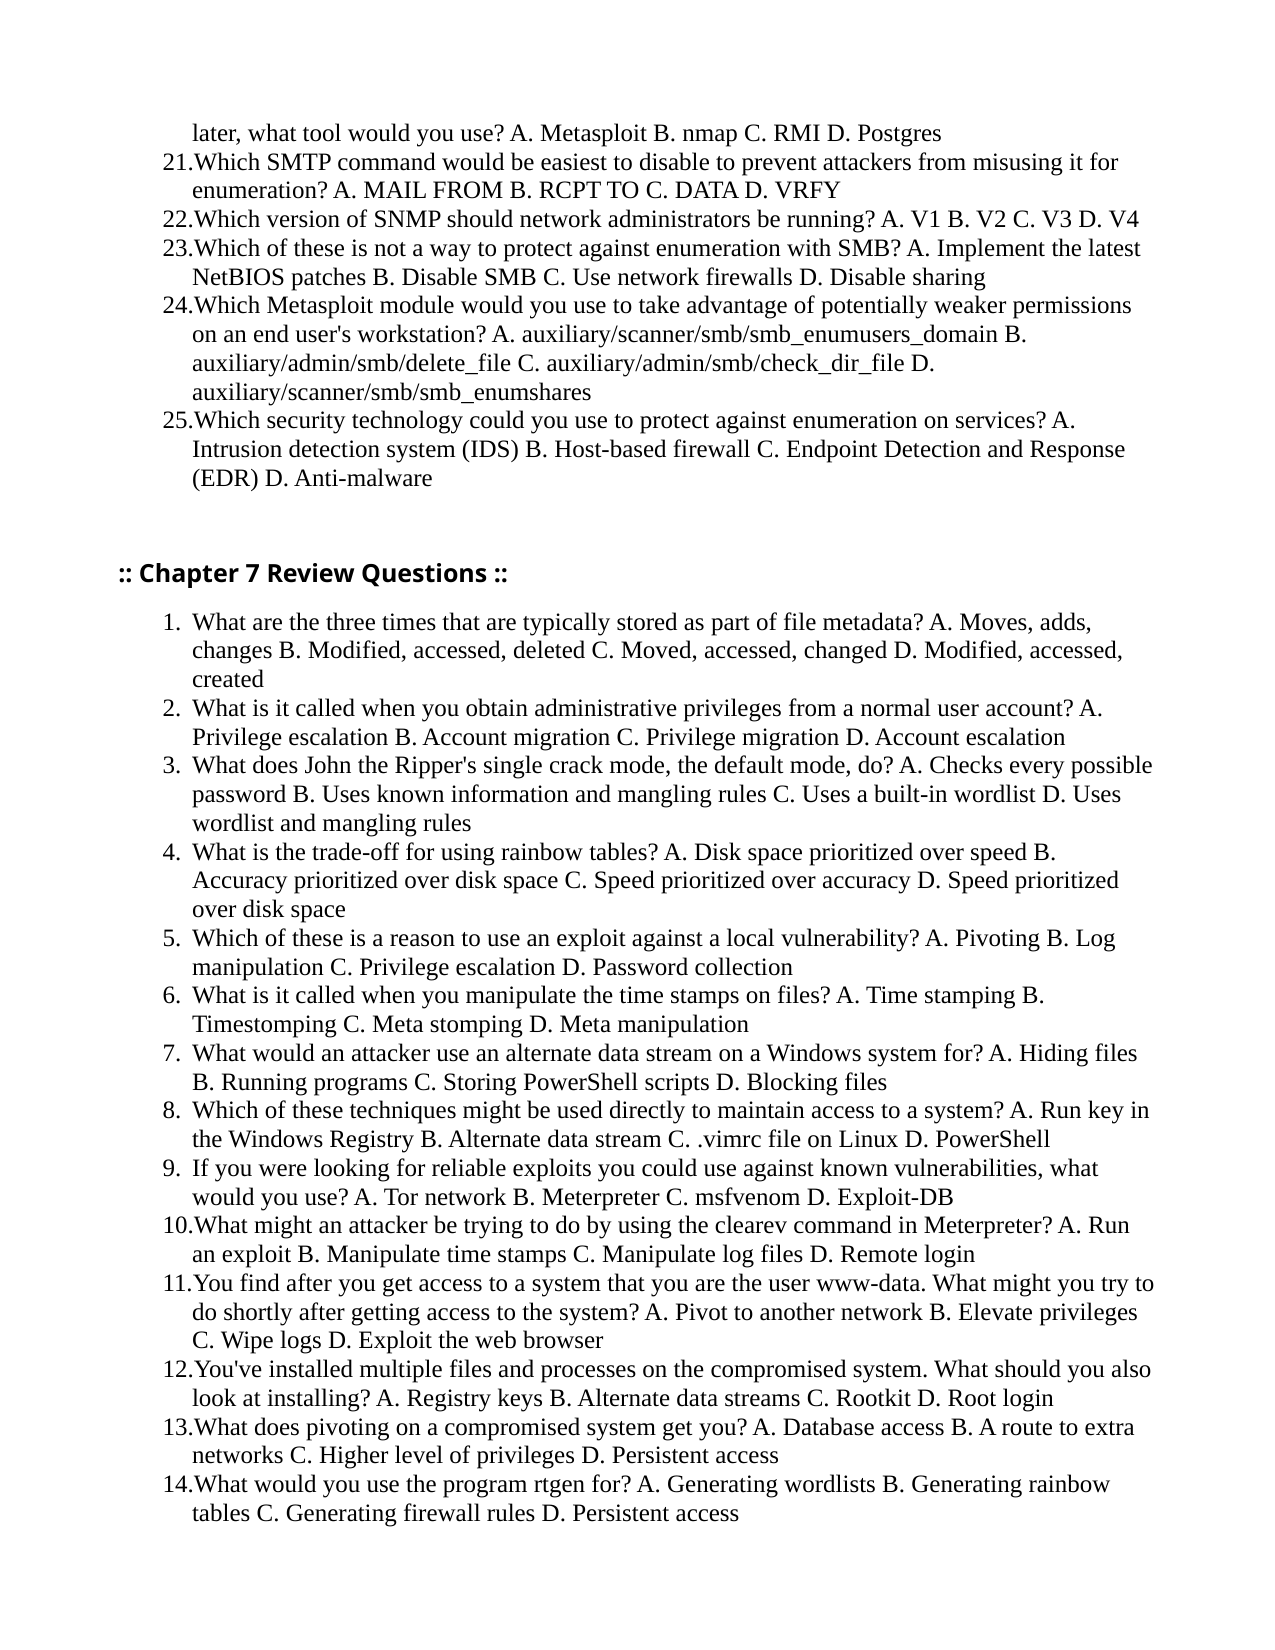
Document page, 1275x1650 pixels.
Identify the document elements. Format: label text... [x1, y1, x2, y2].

list You've installed multiple files and processes on the compromised system. What should you also look at installing? A. Registry keys B. Alternate data streams C. Rootkit D. Root login [162, 1354, 1157, 1412]
list What might an attacker be trying to do by using the clearev command in Meterpreter? A. Run an exploit B. Manipulate time stamps C. Manipulate log files D. Remote login [162, 1211, 1157, 1268]
list Which security technology could you use to protect against enumeration on services? A. Intrusion detection system (IDS) B. Host‐based firewall C. Endpoint Detection and Response (EDR) D. Anti‐malware [162, 406, 1157, 492]
list later, what tool would you use? A. Metasploit B. nmap C. RMI D. Postgres [162, 118, 1157, 147]
list Which of these techniques might be used directly to maintain access to a system? A. Run key in the Windows Registry B. Alternate data stream C. .vimrc file on Linux D. PowerShell [162, 1096, 1157, 1153]
list Which SMTP command would be easiest to disable to prevent attackers from misusing it for enumeration? A. MAIL FROM B. RCPT TO C. DATA D. VRFY [162, 147, 1157, 204]
list You find after you get access to a system that you are the user www‐data. What might you try to do shortly after getting access to the system? A. Pivot to another network B. Elevate privileges C. Wipe logs D. Exploit the web browser [162, 1268, 1157, 1354]
list Which of these is a reason to use an exploit against a local vulnerability? A. Pivoting B. Log manipulation C. Privilege escalation D. Password collection [162, 923, 1157, 981]
list What does John the Ripper's single crack mode, the default mode, do? A. Checks every possible password B. Uses known information and mangling rules C. Uses a built‐in wordlist D. Uses wordlist and mangling rules [162, 751, 1157, 837]
list What are the three times that are typically stored as part of file metadata? A. Moves, adds, changes B. Modified, accessed, deleted C. Moved, accessed, changed D. Modified, accessed, created [162, 607, 1157, 693]
list What does pivoting on a compromised system get you? A. Database access B. A route to extra networks C. Higher level of privileges D. Persistent access [162, 1412, 1157, 1469]
list If you were looking for reliable exploits you could use against known vulnerabilities, what would you use? A. Tor network B. Meterpreter C. msfvenom D. Exploit‐DB [162, 1153, 1157, 1211]
list What is it called when you obtain administrative privileges from a normal user account? A. Privilege escalation B. Account migration C. Privilege migration D. Account escalation [162, 693, 1157, 751]
list What is it called when you manipulate the time stamps on files? A. Time stamping B. Timestomping C. Meta stomping D. Meta manipulation [162, 981, 1157, 1038]
text :: Chapter 7 Review Questions :: [118, 556, 1157, 590]
list Which version of SNMP should network administrators be running? A. V1 B. V2 C. V3 D. V4 [162, 204, 1157, 233]
list What is the trade‐off for using rainbow tables? A. Disk space prioritized over speed B. Accuracy prioritized over disk space C. Speed prioritized over accuracy D. Speed prioritized over disk space [162, 837, 1157, 923]
list What would an attacker use an alternate data stream on a Windows system for? A. Hiding files B. Running programs C. Storing PowerShell scripts D. Blocking files [162, 1038, 1157, 1096]
list Which Metasploit module would you use to take advantage of potentially weaker permissions on an end user's workstation? A. auxiliary/scanner/smb/smb_enumusers_domain B. auxiliary/admin/smb/delete_file C. auxiliary/admin/smb/check_dir_file D. auxiliary/scanner/smb/smb_enumshares [162, 291, 1157, 406]
list What would you use the program rtgen for? A. Generating wordlists B. Generating rainbow tables C. Generating firewall rules D. Persistent access [162, 1469, 1157, 1527]
list Which of these is not a way to protect against enumeration with SMB? A. Implement the latest NetBIOS patches B. Disable SMB C. Use network firewalls D. Disable sharing [162, 233, 1157, 291]
